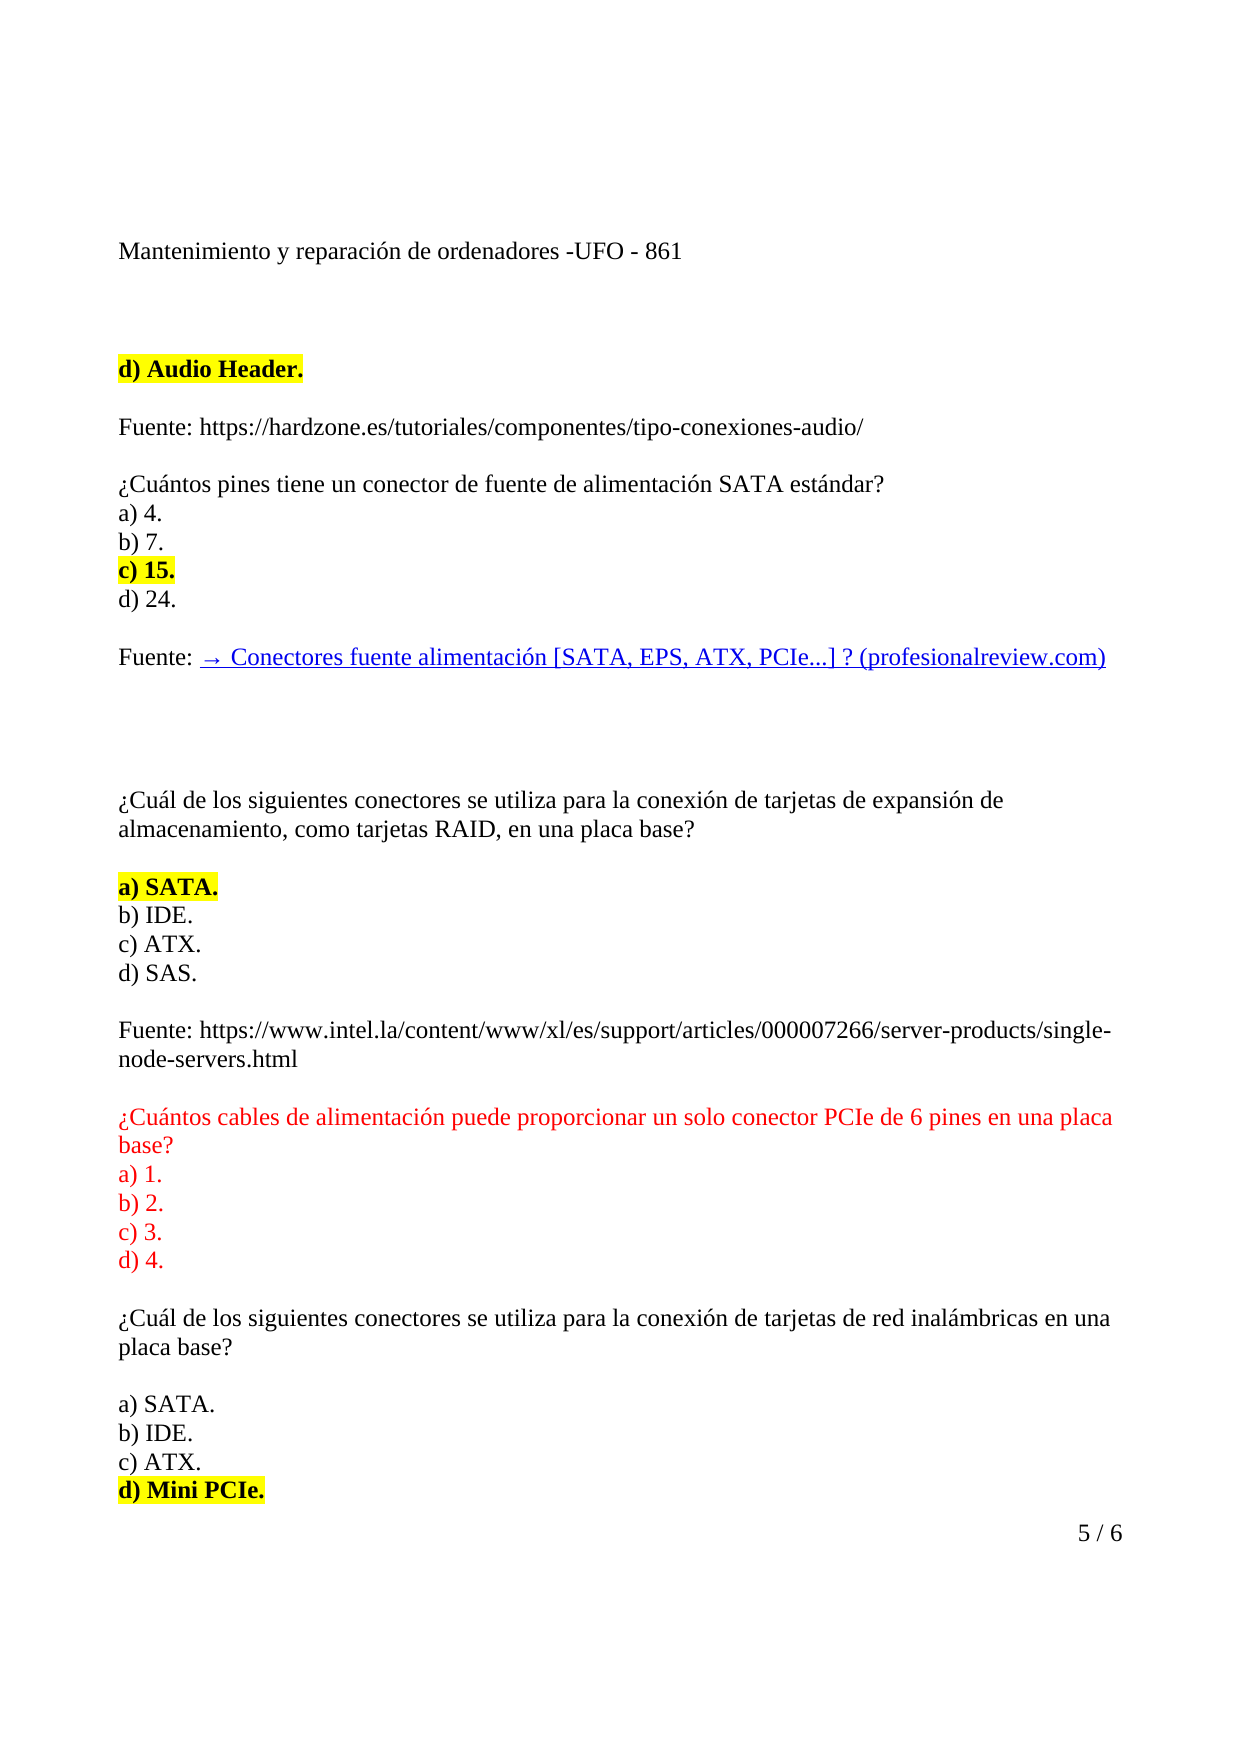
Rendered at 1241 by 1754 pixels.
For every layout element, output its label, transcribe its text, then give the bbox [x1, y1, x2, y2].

text d) Mini PCIe. [118, 1476, 1122, 1504]
text d) 24. [118, 584, 1122, 613]
text c) 3. [118, 1217, 1122, 1246]
text b) 2. [118, 1188, 1122, 1217]
text a) SATA. [118, 872, 1122, 901]
text Fuente: https://hardzone.es/tutoriales/componentes/tipo-conexiones-audio/ [118, 412, 1122, 441]
text d) SAS. [118, 958, 1122, 987]
text a) 1. [118, 1159, 1122, 1188]
text a) 4. [118, 498, 1122, 527]
text d) Audio Header. [118, 354, 1122, 383]
text b) IDE. [118, 901, 1122, 929]
text ¿Cuál de los siguientes conectores se utiliza para la conexión de tarjetas de expansión de almacenamiento, como tarjetas RAID, en una placa base? [118, 786, 1122, 843]
text ¿Cuál de los siguientes conectores se utiliza para la conexión de tarjetas de red inalámbricas en una placa base? [118, 1303, 1122, 1361]
text b) 7. [118, 527, 1122, 556]
text c) 15. [118, 556, 1122, 584]
text Fuente: https://www.intel.la/content/www/xl/es/support/articles/000007266/server-products/single-node-servers.html [118, 1016, 1122, 1073]
text Fuente: → Conectores fuente alimentación [SATA, EPS, ATX, PCIe...] ? (profesionalreview.com) [118, 642, 1122, 671]
text b) IDE. [118, 1418, 1122, 1447]
text d) 4. [118, 1246, 1122, 1274]
text c) ATX. [118, 1447, 1122, 1476]
text ¿Cuántos pines tiene un conector de fuente de alimentación SATA estándar? [118, 469, 1122, 498]
text ¿Cuántos cables de alimentación puede proporcionar un solo conector PCIe de 6 pines en una placa base? [118, 1102, 1122, 1159]
text c) ATX. [118, 929, 1122, 958]
text a) SATA. [118, 1389, 1122, 1418]
